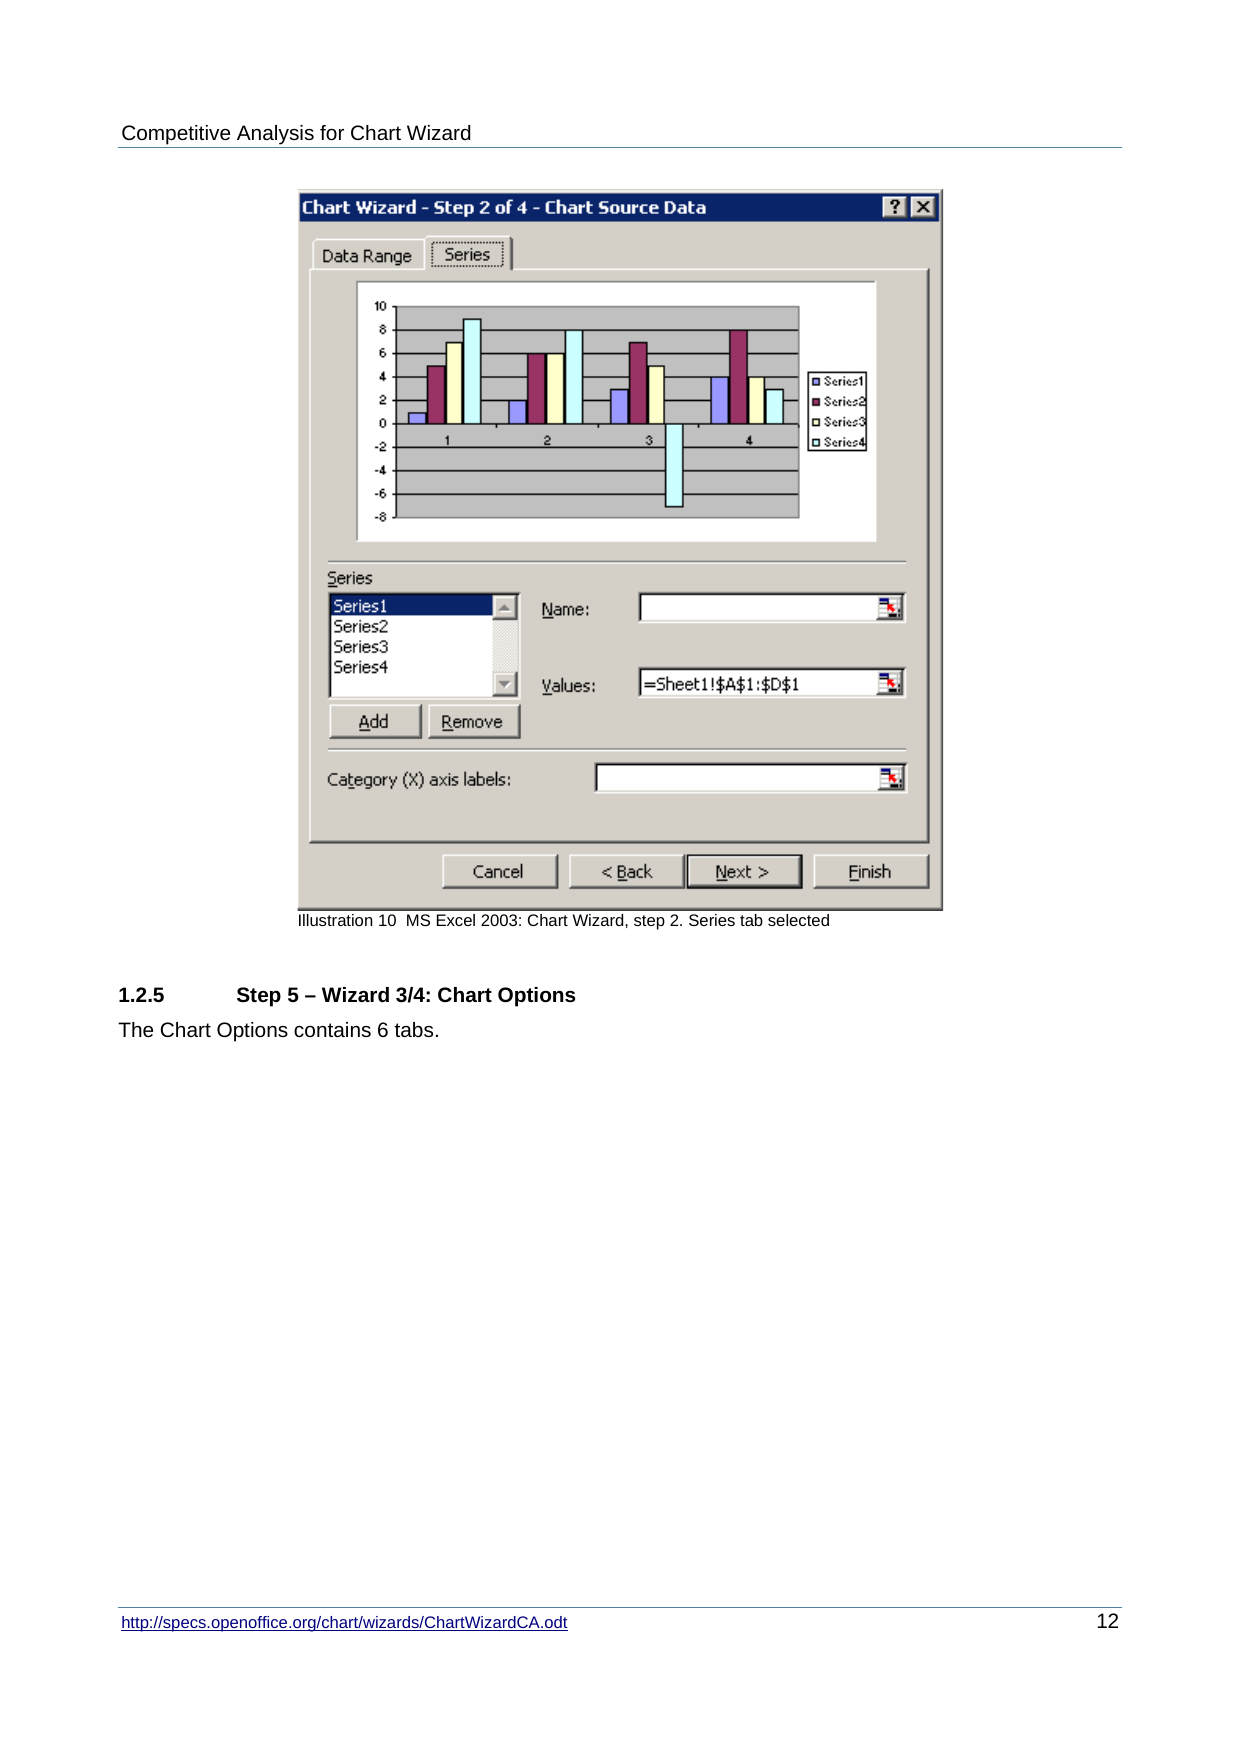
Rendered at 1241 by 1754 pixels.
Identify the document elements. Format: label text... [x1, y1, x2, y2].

picture [297, 189, 944, 911]
text The Chart Options contains 6 tabs. [118, 1018, 1122, 1042]
text Illustration 10 MS Excel 2003: Chart Wizard, step 2. Series tab selected [297, 911, 943, 929]
subtitle Step 5 – Wizard 3/4: Chart Options [118, 983, 1122, 1007]
